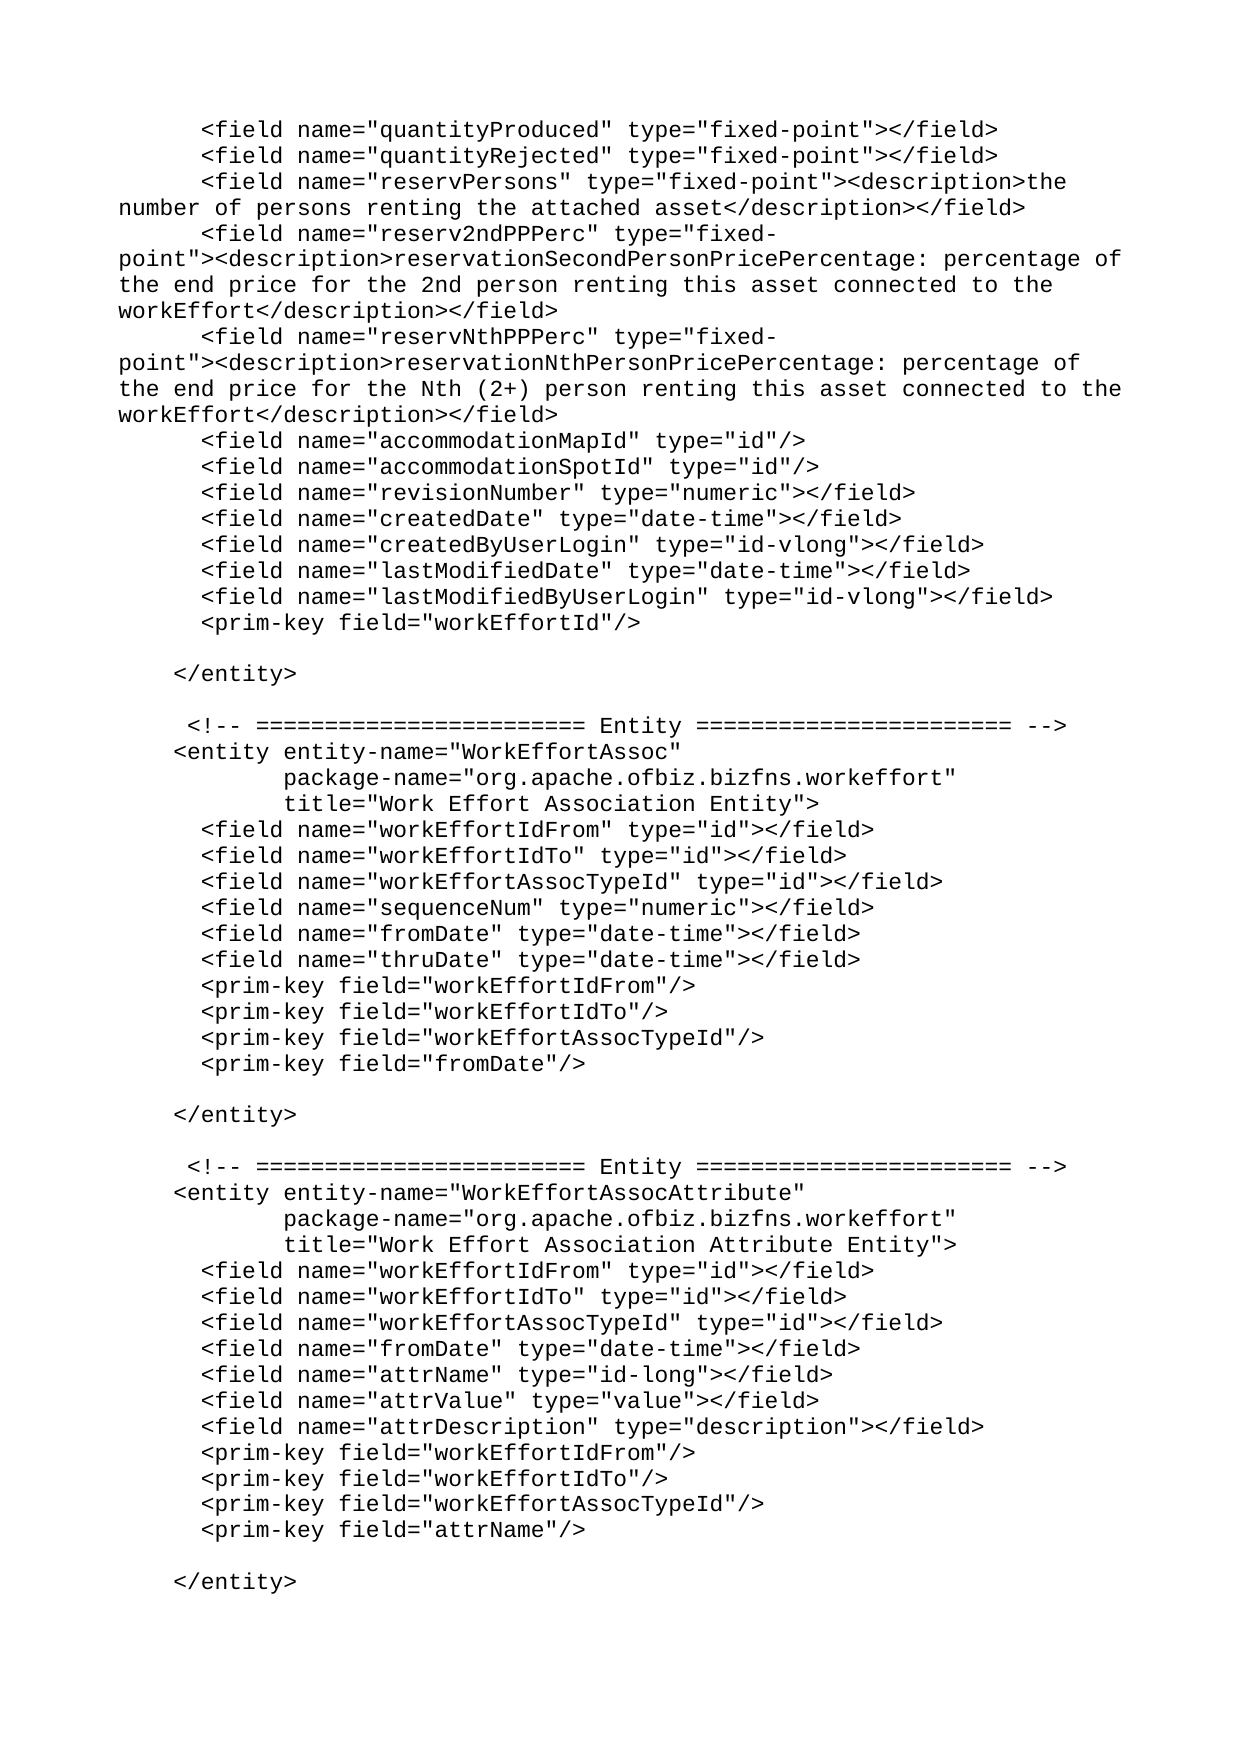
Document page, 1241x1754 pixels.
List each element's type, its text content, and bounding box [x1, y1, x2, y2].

text <prim-key field="workEffortIdTo"/> [118, 1467, 1122, 1493]
text <field name="attrValue" type="value"></field> [118, 1389, 1122, 1415]
text <field name="reservNthPPPerc" type="fixed-point"><description>reservationNthPersonPricePercentage: percentage of the end price for the Nth (2+) person renting this asset connected to the workEffort</description></field> [118, 326, 1122, 429]
text <prim-key field="workEffortAssocTypeId"/> [118, 1026, 1122, 1052]
text <field name="accommodationSpotId" type="id"/> [118, 455, 1122, 481]
text title="Work Effort Association Attribute Entity"> [118, 1233, 1122, 1259]
text <!-- ======================== Entity ======================= --> [118, 715, 1122, 741]
text </entity> [118, 663, 1122, 689]
text <prim-key field="attrName"/> [118, 1519, 1122, 1545]
text <prim-key field="workEffortIdFrom"/> [118, 974, 1122, 1000]
text <field name="lastModifiedByUserLogin" type="id-vlong"></field> [118, 585, 1122, 611]
text <field name="reservPersons" type="fixed-point"><description>the number of persons renting the attached asset</description></field> [118, 170, 1122, 222]
text <field name="attrName" type="id-long"></field> [118, 1363, 1122, 1389]
text <field name="workEffortIdTo" type="id"></field> [118, 844, 1122, 870]
text <prim-key field="workEffortAssocTypeId"/> [118, 1493, 1122, 1519]
text <field name="lastModifiedDate" type="date-time"></field> [118, 559, 1122, 585]
text <field name="workEffortIdTo" type="id"></field> [118, 1285, 1122, 1311]
text <field name="workEffortAssocTypeId" type="id"></field> [118, 1311, 1122, 1337]
text </entity> [118, 1571, 1122, 1597]
text </entity> [118, 1104, 1122, 1130]
text <field name="accommodationMapId" type="id"/> [118, 429, 1122, 455]
text <field name="quantityRejected" type="fixed-point"></field> [118, 144, 1122, 170]
text <field name="fromDate" type="date-time"></field> [118, 1337, 1122, 1363]
text <!-- ======================== Entity ======================= --> [118, 1156, 1122, 1182]
text <field name="createdByUserLogin" type="id-vlong"></field> [118, 533, 1122, 559]
text title="Work Effort Association Entity"> [118, 792, 1122, 818]
text <entity entity-name="WorkEffortAssoc" [118, 741, 1122, 767]
text <field name="quantityProduced" type="fixed-point"></field> [118, 118, 1122, 144]
text <field name="workEffortAssocTypeId" type="id"></field> [118, 870, 1122, 896]
text <prim-key field="workEffortIdFrom"/> [118, 1441, 1122, 1467]
text <field name="revisionNumber" type="numeric"></field> [118, 481, 1122, 507]
text <field name="workEffortIdFrom" type="id"></field> [118, 1259, 1122, 1285]
text <field name="sequenceNum" type="numeric"></field> [118, 896, 1122, 922]
text <field name="createdDate" type="date-time"></field> [118, 507, 1122, 533]
text <prim-key field="fromDate"/> [118, 1052, 1122, 1078]
text <prim-key field="workEffortIdTo"/> [118, 1000, 1122, 1026]
text <prim-key field="workEffortId"/> [118, 611, 1122, 637]
text package-name="org.apache.ofbiz.bizfns.workeffort" [118, 767, 1122, 792]
text <field name="fromDate" type="date-time"></field> [118, 922, 1122, 948]
text <field name="workEffortIdFrom" type="id"></field> [118, 818, 1122, 844]
text <field name="attrDescription" type="description"></field> [118, 1415, 1122, 1441]
text <entity entity-name="WorkEffortAssocAttribute" [118, 1182, 1122, 1207]
text package-name="org.apache.ofbiz.bizfns.workeffort" [118, 1207, 1122, 1233]
text <field name="thruDate" type="date-time"></field> [118, 948, 1122, 974]
text <field name="reserv2ndPPPerc" type="fixed-point"><description>reservationSecondPersonPricePercentage: percentage of the end price for the 2nd person renting this asset connected to the workEffort</description></field> [118, 222, 1122, 326]
